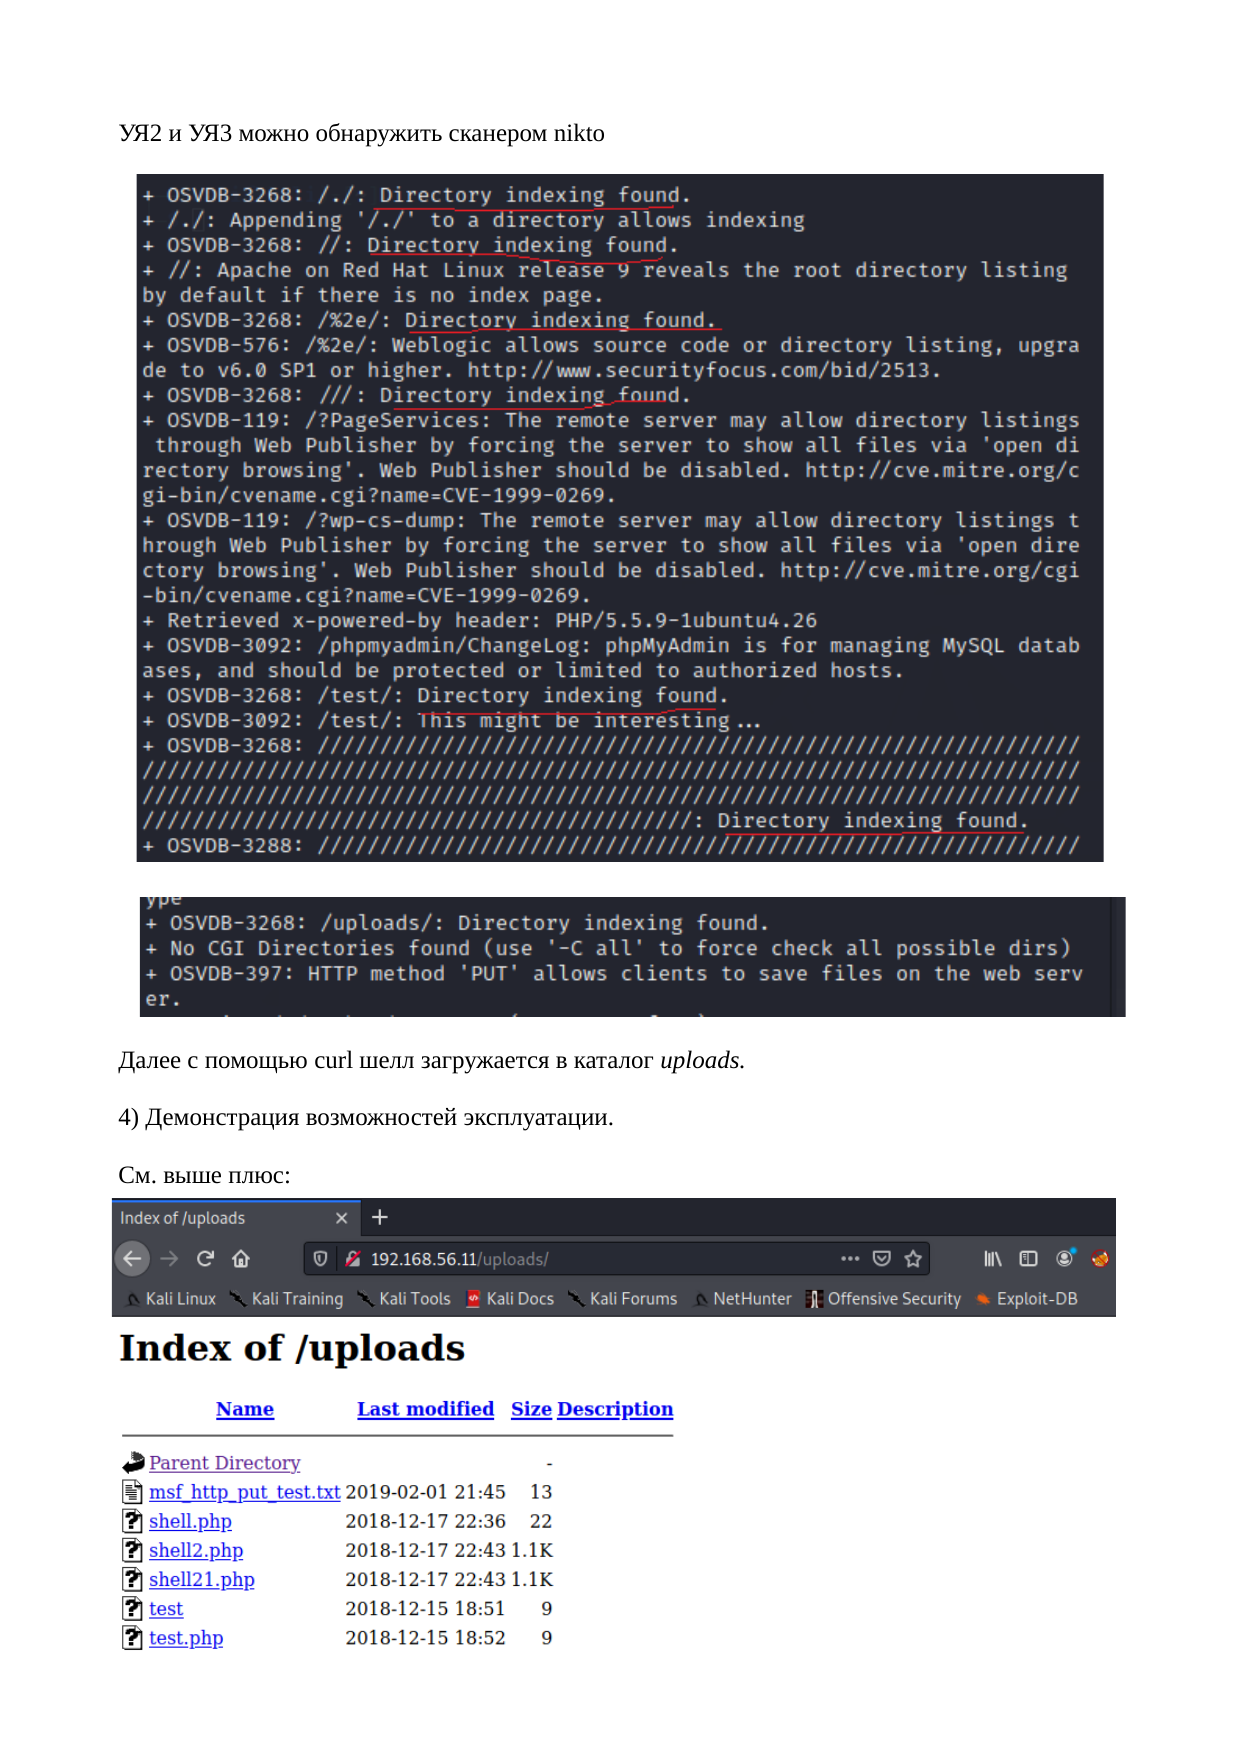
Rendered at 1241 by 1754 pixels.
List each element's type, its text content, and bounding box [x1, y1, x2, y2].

text См. выше плюс: [118, 1160, 1122, 1189]
picture [139, 897, 1126, 1017]
picture [136, 174, 1104, 862]
text УЯ2 и УЯ3 можно обнаружить сканером nikto [118, 118, 1122, 147]
text 4) Демонстрация возможностей эксплуатации. [118, 1102, 1122, 1131]
text Далее с помощью curl шелл загружается в каталог uploads. [118, 1045, 1122, 1074]
picture [111, 1198, 1116, 1659]
